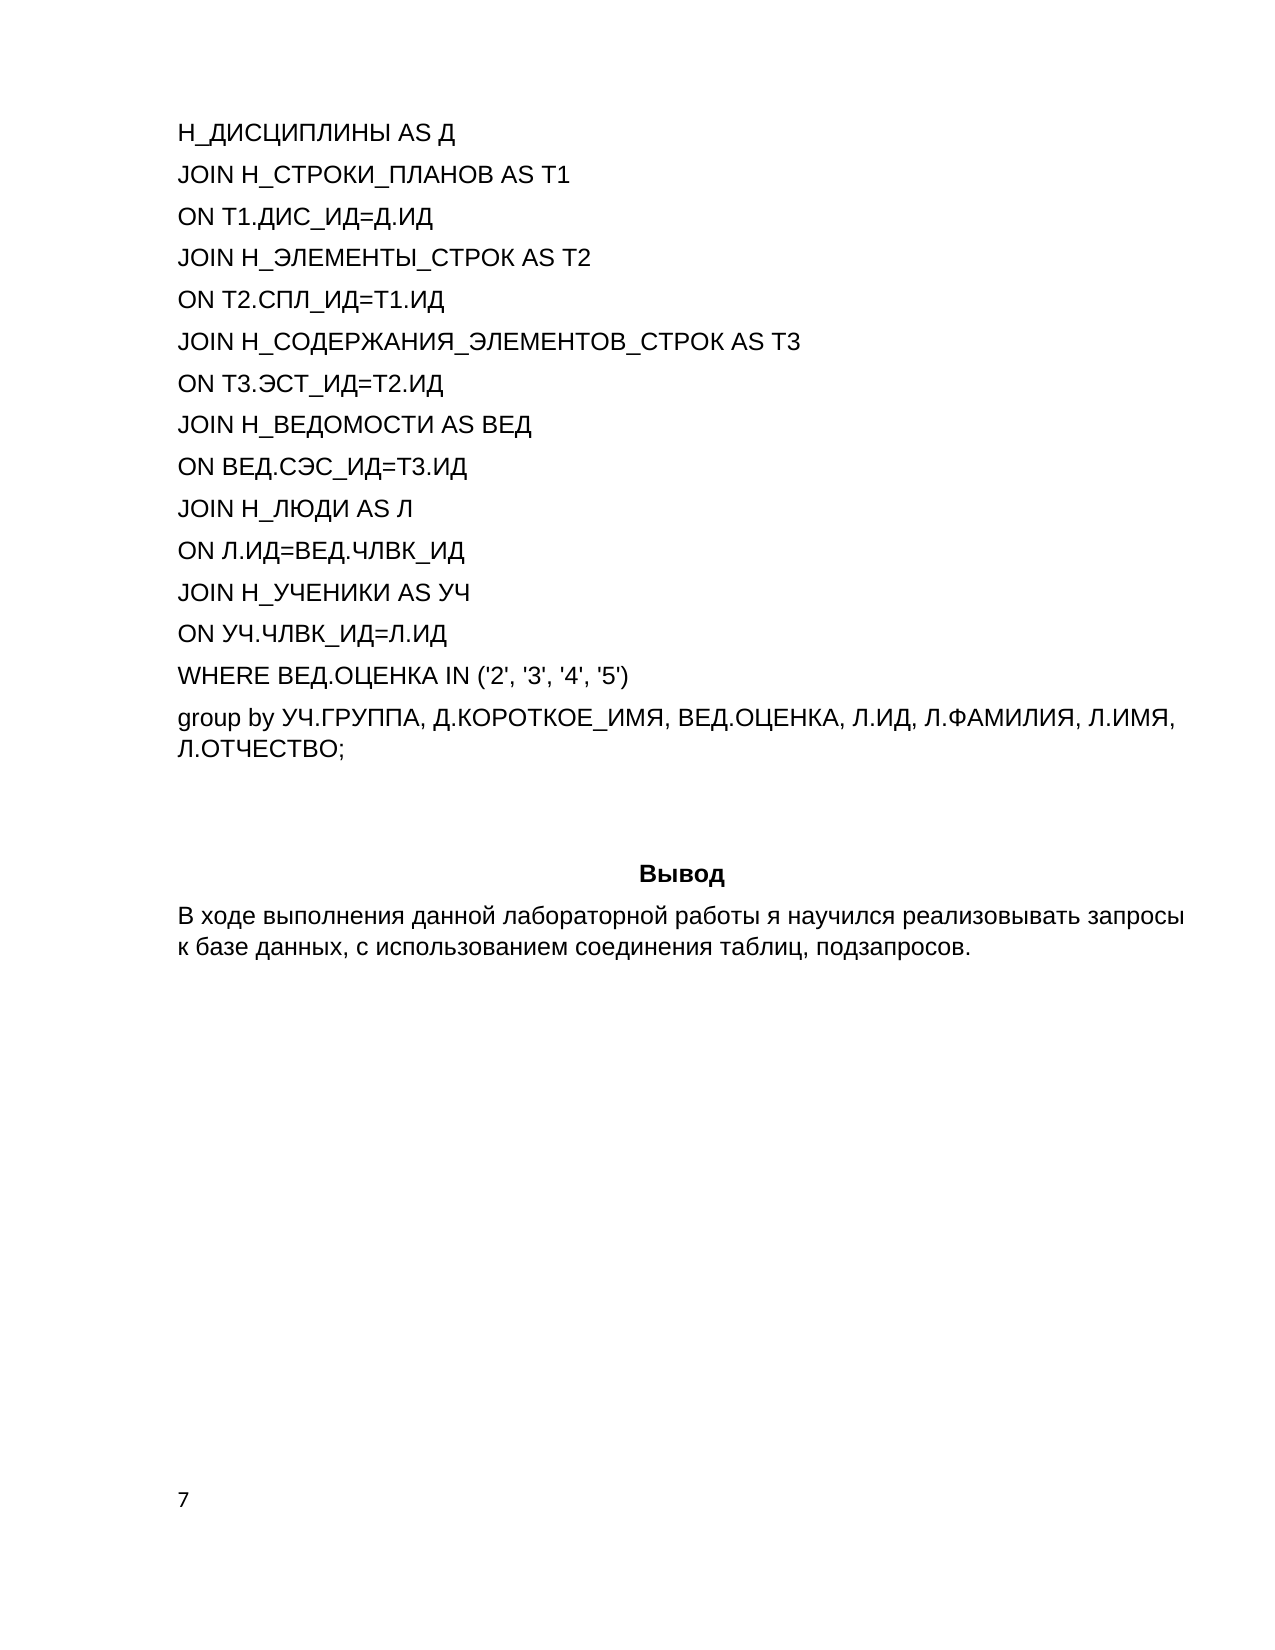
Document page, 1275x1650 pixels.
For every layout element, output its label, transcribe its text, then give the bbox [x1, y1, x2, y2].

text ON T2.СПЛ_ИД=T1.ИД [177, 285, 1186, 314]
text ON УЧ.ЧЛВК_ИД=Л.ИД [177, 619, 1186, 648]
text ON ВЕД.СЭС_ИД=T3.ИД [177, 452, 1186, 481]
text В ходе выполнения данной лабораторной работы я научился реализовывать запросы к базе данных, с использованием соединения таблиц, подзапросов. [177, 901, 1186, 961]
text JOIN Н_ЛЮДИ AS Л [177, 494, 1186, 523]
text Н_ДИСЦИПЛИНЫ AS Д [177, 118, 1186, 147]
text JOIN Н_ЭЛЕМЕНТЫ_СТРОК AS T2 [177, 243, 1186, 272]
text ON T1.ДИС_ИД=Д.ИД [177, 202, 1186, 230]
text group by УЧ.ГРУППА, Д.КОРОТКОЕ_ИМЯ, ВЕД.ОЦЕНКА, Л.ИД, Л.ФАМИЛИЯ, Л.ИМЯ, Л.ОТЧЕСТВО; [177, 703, 1186, 763]
text ON Л.ИД=ВЕД.ЧЛВК_ИД [177, 536, 1186, 564]
text JOIN Н_ВЕДОМОСТИ AS ВЕД [177, 411, 1186, 439]
text JOIN Н_СОДЕРЖАНИЯ_ЭЛЕМЕНТОВ_СТРОК AS T3 [177, 327, 1186, 356]
text ON T3.ЭСТ_ИД=T2.ИД [177, 369, 1186, 397]
text Вывод [177, 859, 1186, 888]
text JOIN Н_УЧЕНИКИ AS УЧ [177, 578, 1186, 606]
text JOIN Н_СТРОКИ_ПЛАНОВ AS T1 [177, 160, 1186, 189]
text WHERE ВЕД.ОЦЕНКА IN ('2', '3', '4', '5') [177, 661, 1186, 690]
